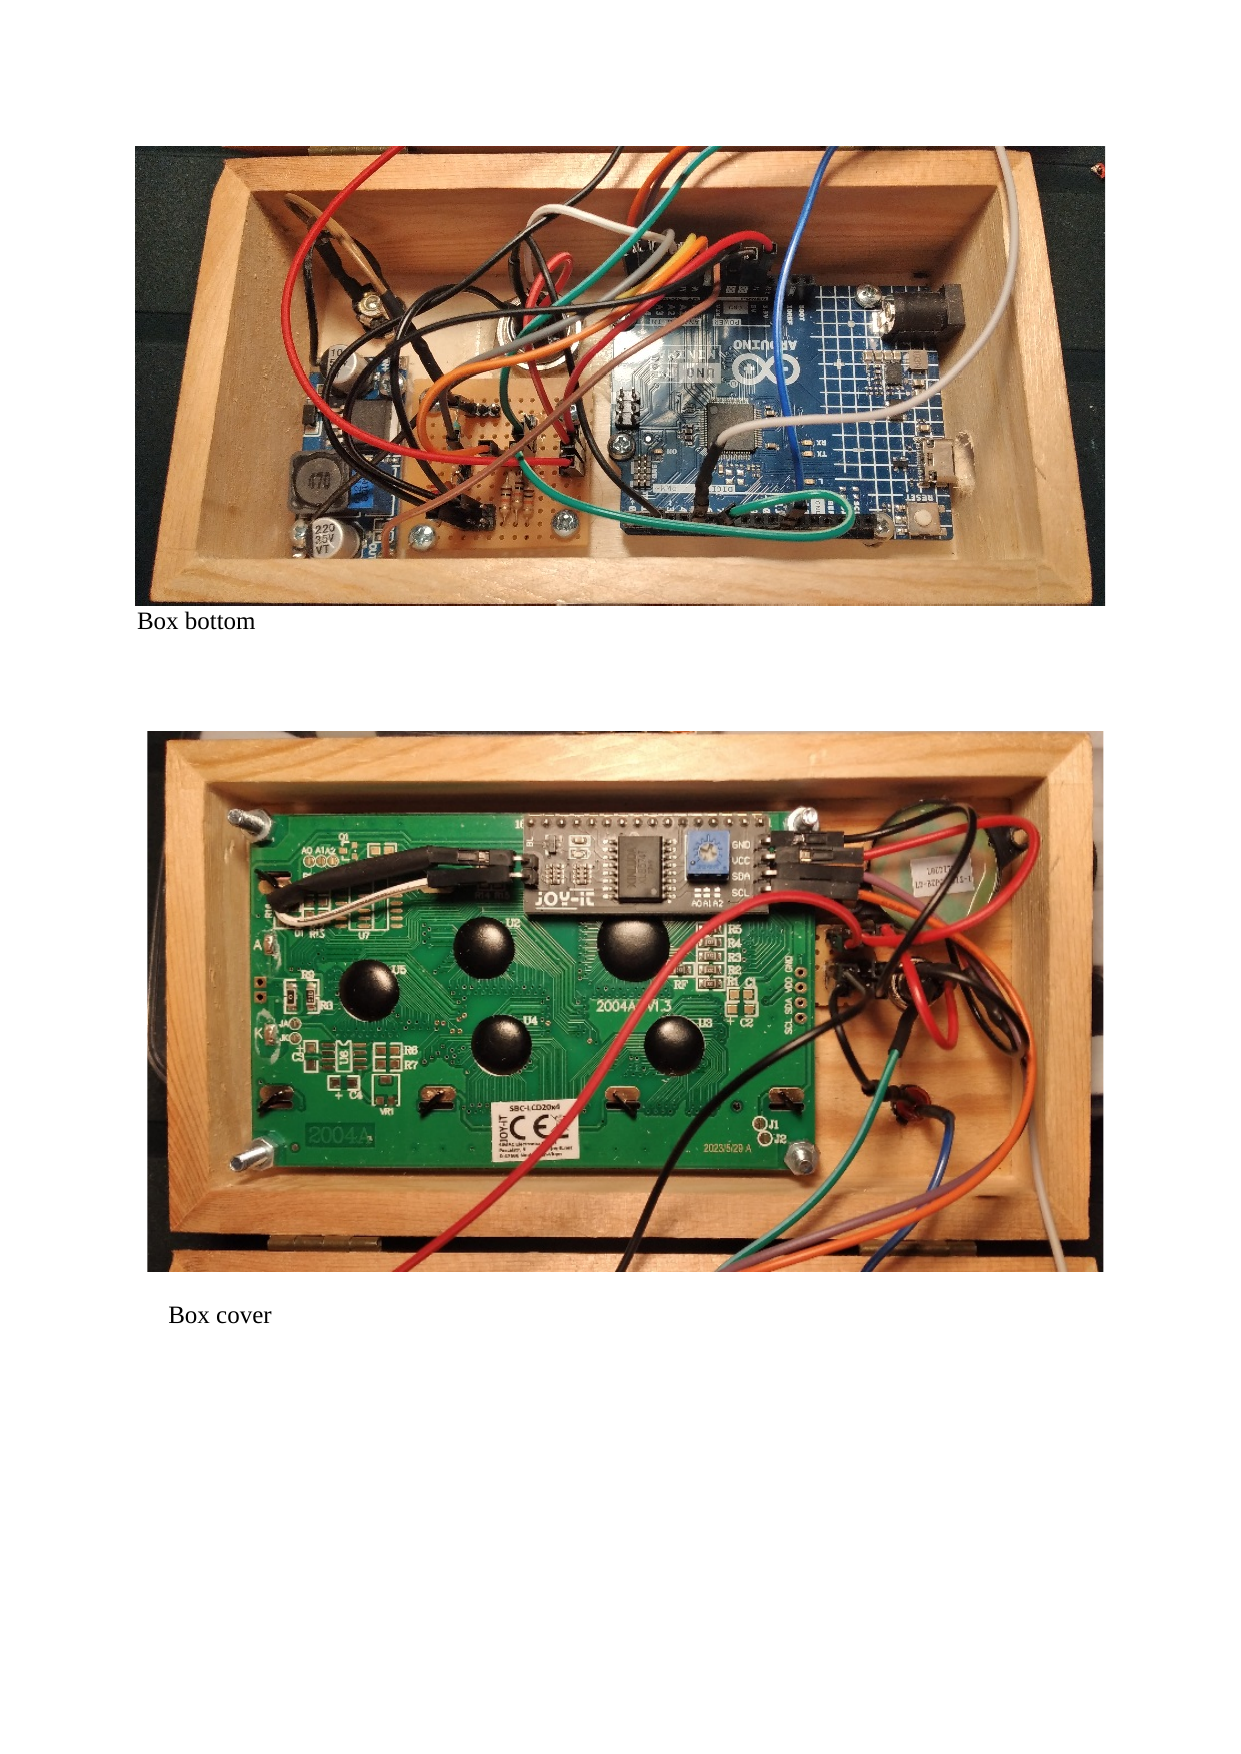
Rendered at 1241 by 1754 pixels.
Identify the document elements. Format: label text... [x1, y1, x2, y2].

picture [147, 731, 1104, 1272]
text Box cover [118, 1300, 1122, 1329]
picture [135, 146, 1105, 606]
text Box bottom [118, 147, 1122, 635]
